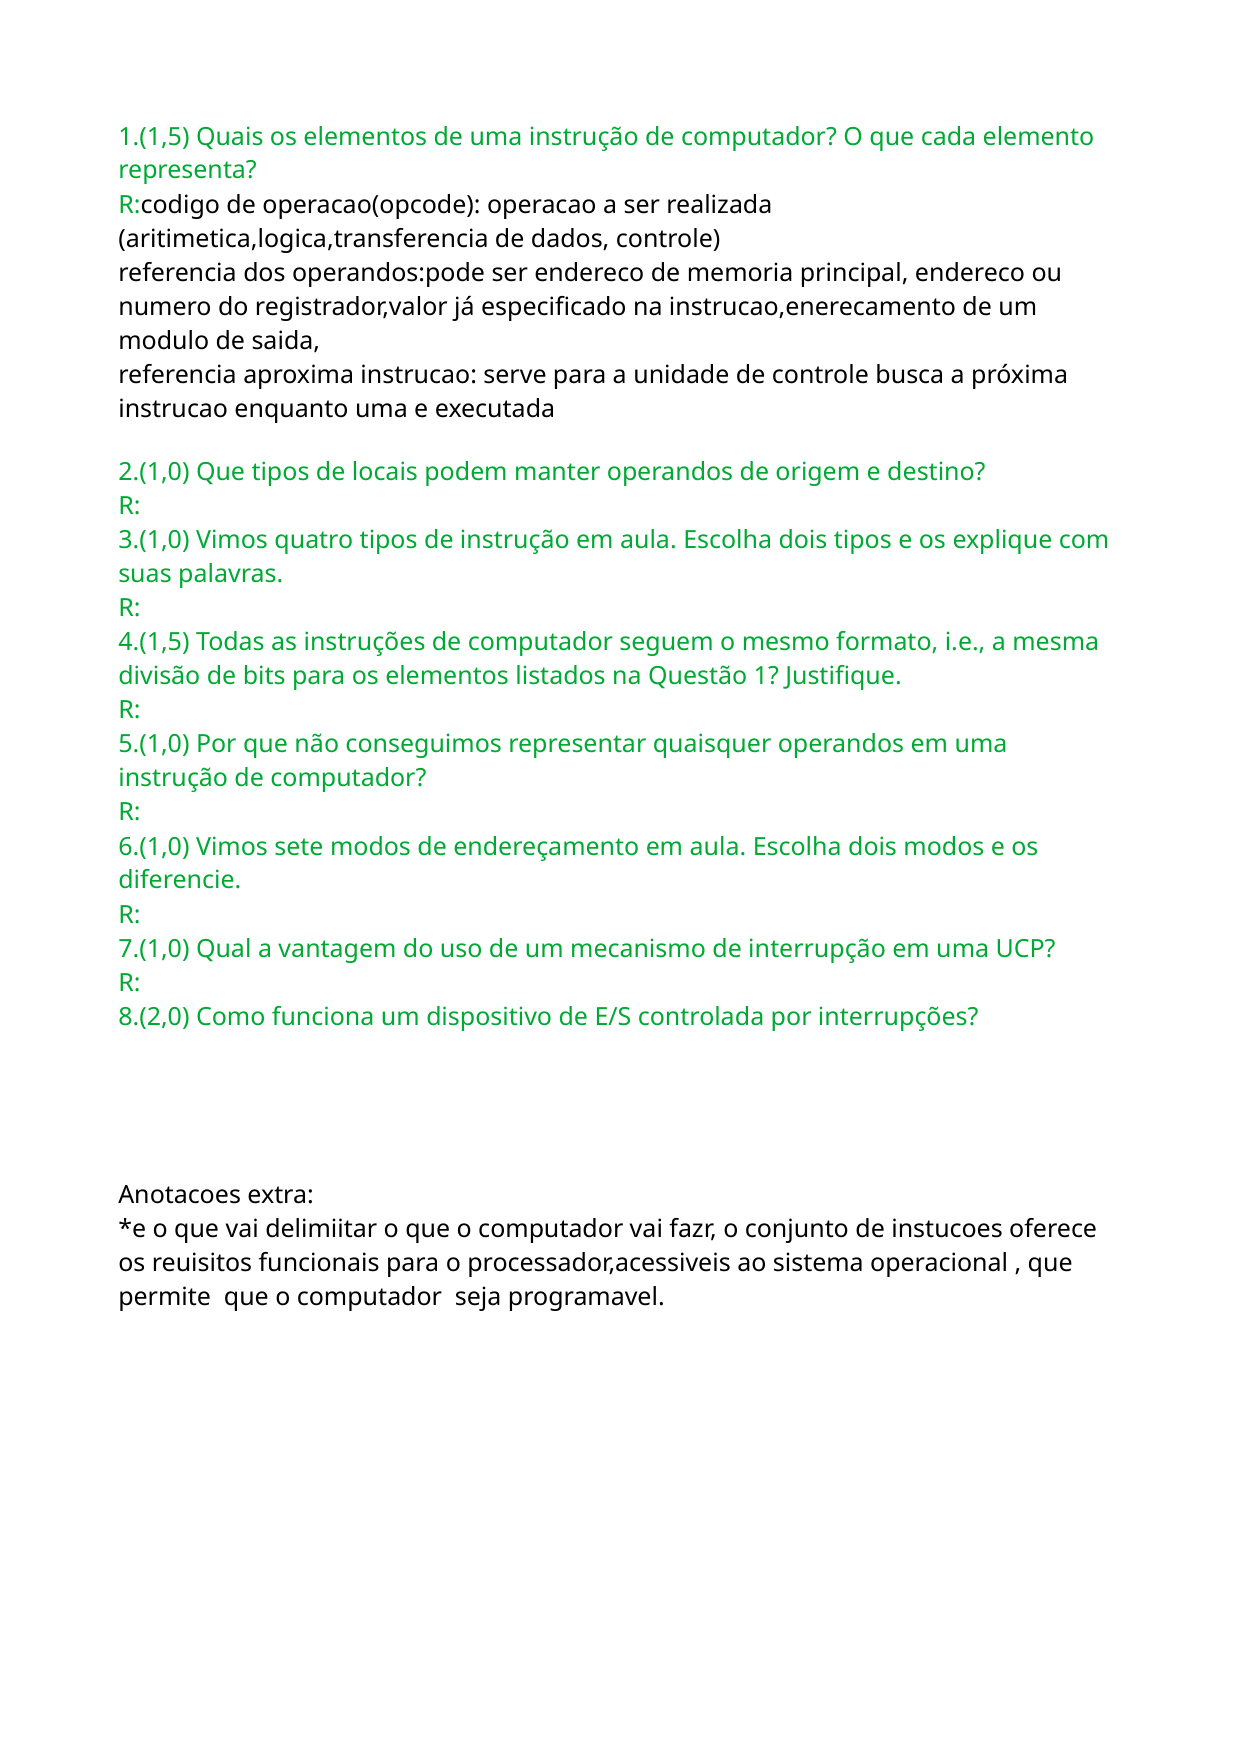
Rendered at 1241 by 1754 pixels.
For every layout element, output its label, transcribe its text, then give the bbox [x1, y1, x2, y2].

text R: [118, 794, 1122, 828]
text referencia dos operandos:pode ser endereco de memoria principal, endereco ou numero do registrador,valor já especificado na instrucao,enerecamento de um modulo de saida, [118, 254, 1122, 357]
text 4.(1,5) Todas as instruções de computador seguem o mesmo formato, i.e., a mesma divisão de bits para os elementos listados na Questão 1? Justifique. [118, 624, 1122, 692]
text 5.(1,0) Por que não conseguimos representar quaisquer operandos em uma instrução de computador? [118, 726, 1122, 794]
text Anotacoes extra: [118, 1176, 1122, 1210]
text *e o que vai delimiitar o que o computador vai fazr, o conjunto de instucoes oferece os reuisitos funcionais para o processador,acessiveis ao sistema operacional , que permite que o computador seja programavel. [118, 1210, 1122, 1312]
text 6.(1,0) Vimos sete modos de endereçamento em aula. Escolha dois modos e os diferencie. [118, 828, 1122, 896]
text R: [118, 487, 1122, 522]
text 2.(1,0) Que tipos de locais podem manter operandos de origem e destino? [118, 453, 1122, 487]
text 3.(1,0) Vimos quatro tipos de instrução em aula. Escolha dois tipos e os explique com suas palavras. [118, 522, 1122, 590]
text 8.(2,0) Como funciona um dispositivo de E/S controlada por interrupções? [118, 998, 1122, 1032]
text referencia aproxima instrucao: serve para a unidade de controle busca a próxima instrucao enquanto uma e executada [118, 357, 1122, 425]
text R: [118, 896, 1122, 930]
text R: [118, 590, 1122, 624]
text R: [118, 964, 1122, 998]
text R: [118, 692, 1122, 726]
text R:codigo de operacao(opcode): operacao a ser realizada (aritimetica,logica,transferencia de dados, controle) [118, 186, 1122, 254]
text 7.(1,0) Qual a vantagem do uso de um mecanismo de interrupção em uma UCP? [118, 930, 1122, 964]
text 1.(1,5) Quais os elementos de uma instrução de computador? O que cada elemento representa? [118, 118, 1122, 186]
